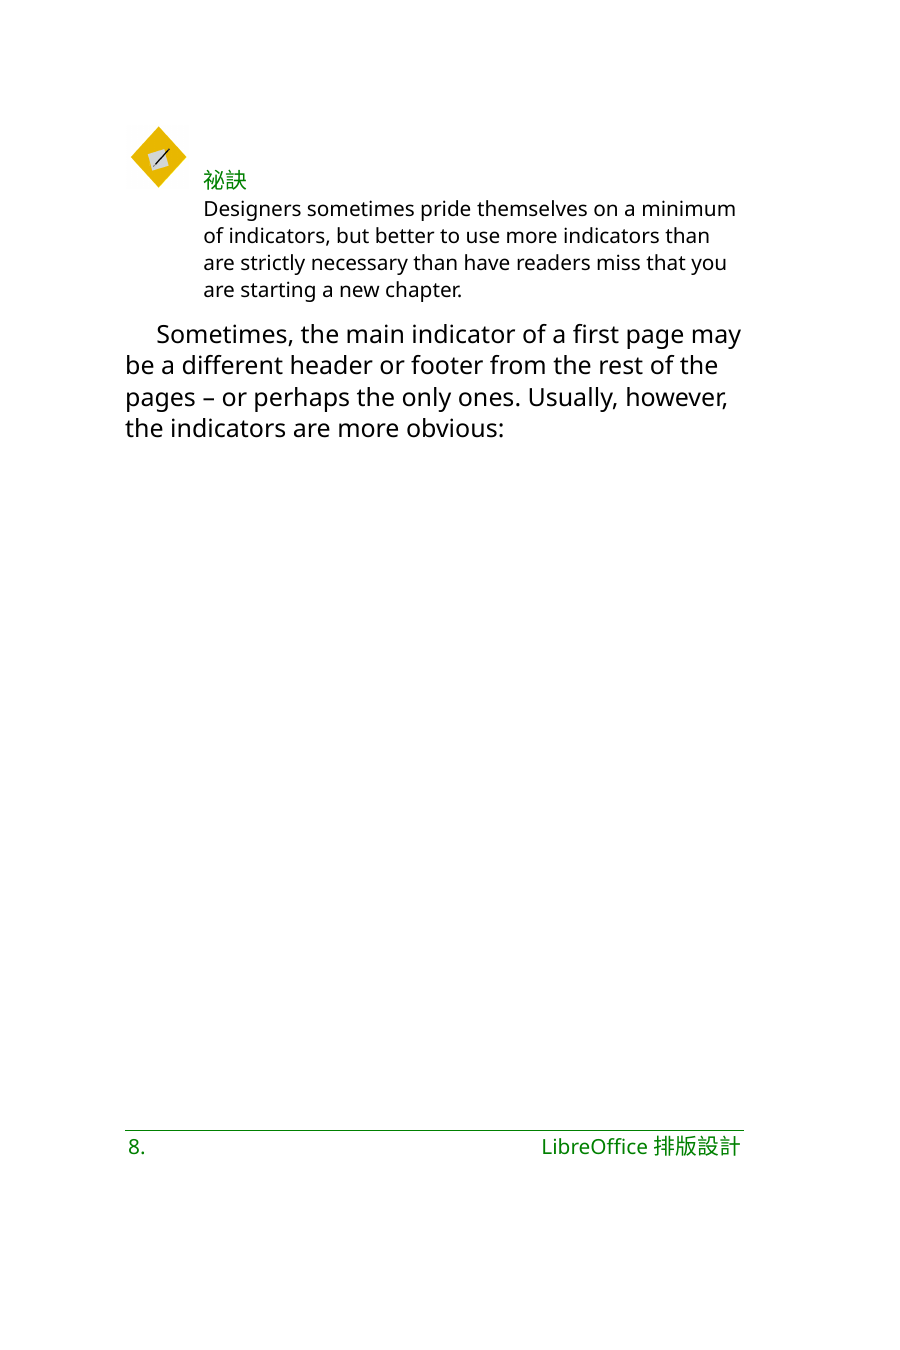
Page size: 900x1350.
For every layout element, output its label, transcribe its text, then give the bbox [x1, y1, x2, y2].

picture [126, 125, 189, 189]
text Designers sometimes pride themselves on a minimum of indicators, but better to use more indicators than are strictly necessary than have readers miss that you are starting a new chapter. [203, 195, 744, 303]
text Sometimes, the main indicator of a first page may be a different header or footer from the rest of the pages – or perhaps the only ones. Usually, however, the indicators are more obvious: [125, 319, 744, 444]
list 祕訣 [125, 125, 744, 195]
